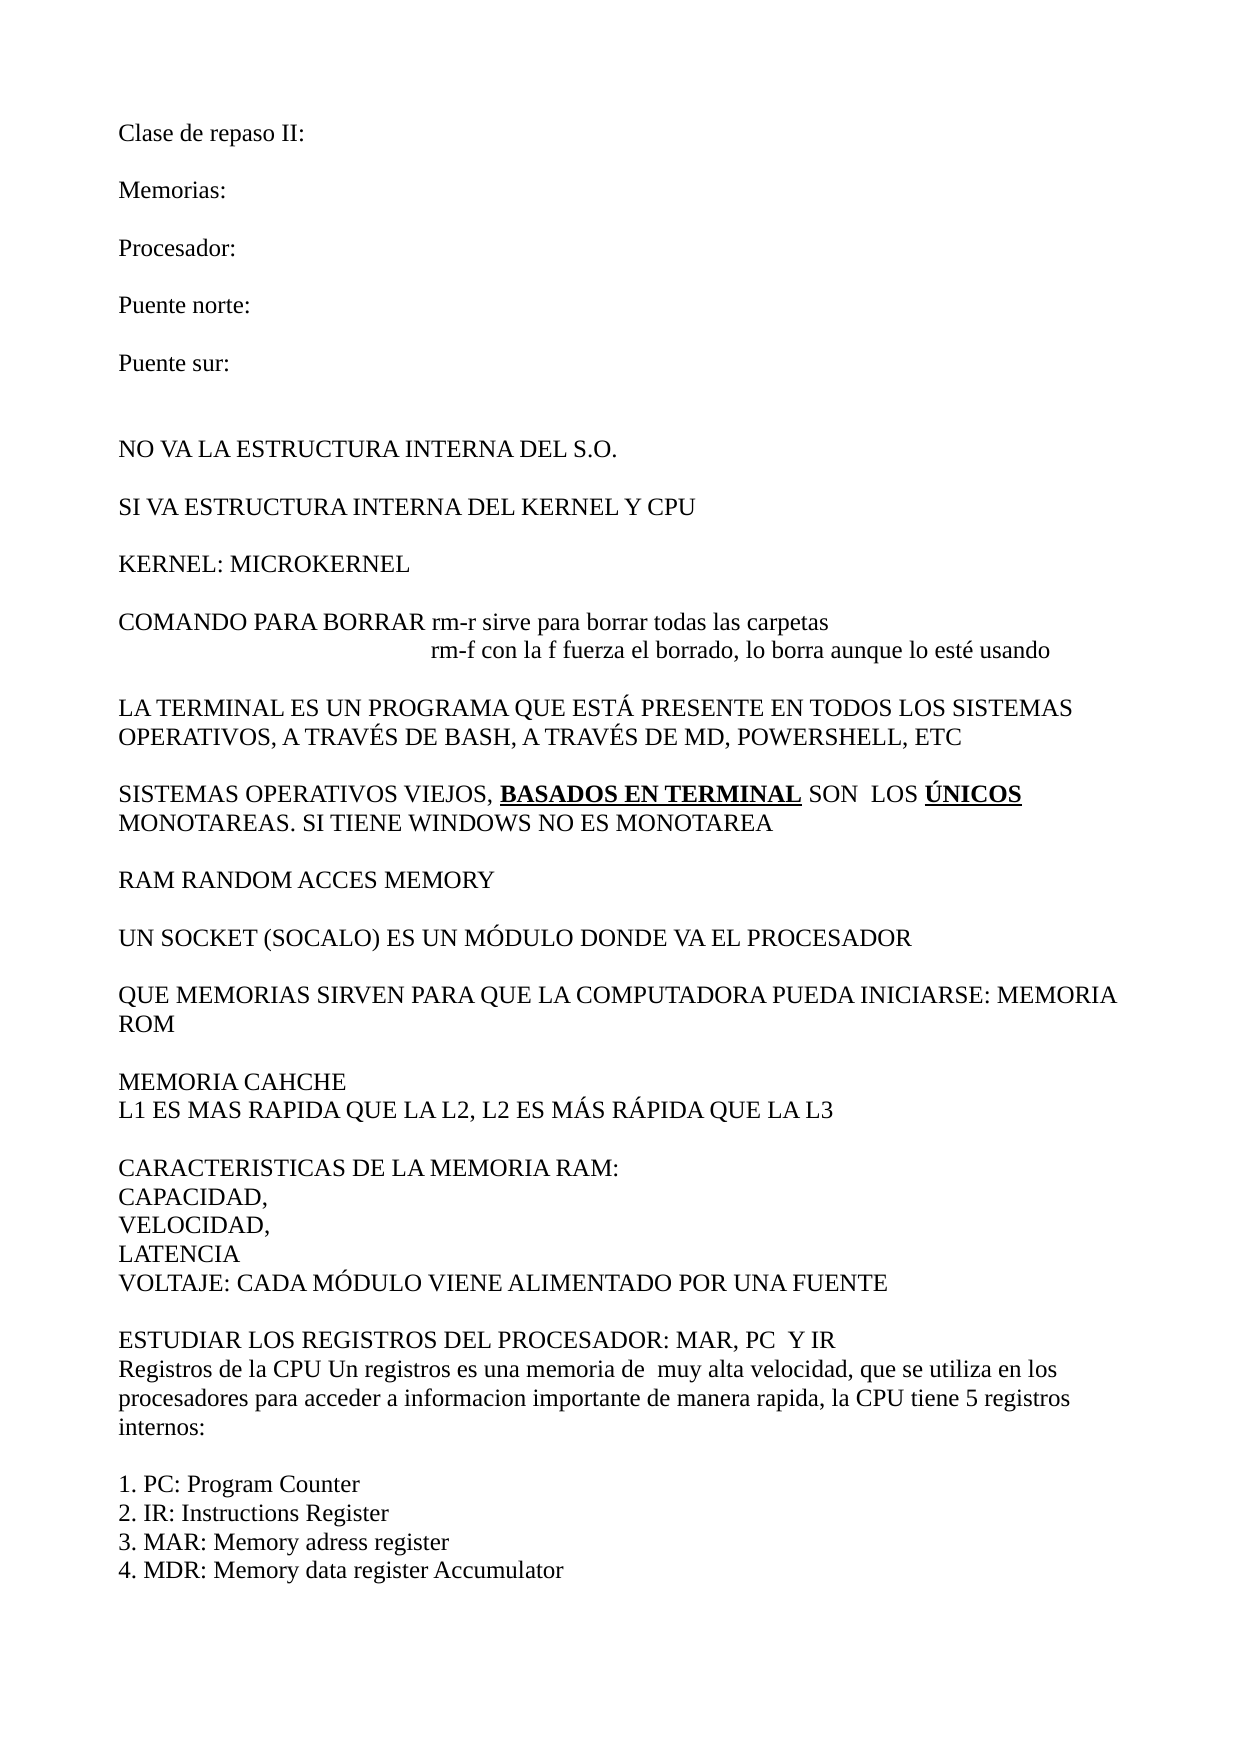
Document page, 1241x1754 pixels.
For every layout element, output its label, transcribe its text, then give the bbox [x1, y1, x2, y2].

text ESTUDIAR LOS REGISTROS DEL PROCESADOR: MAR, PC Y IR [118, 1326, 1122, 1354]
text 3. MAR: Memory adress register [118, 1527, 1122, 1556]
text KERNEL: MICROKERNEL [118, 549, 1122, 578]
text NO VA LA ESTRUCTURA INTERNA DEL S.O. [118, 434, 1122, 463]
text CAPACIDAD, [118, 1182, 1122, 1211]
text Puente norte: [118, 291, 1122, 319]
text Puente sur: [118, 348, 1122, 377]
text CARACTERISTICAS DE LA MEMORIA RAM: [118, 1153, 1122, 1182]
text Registros de la CPU Un registros es una memoria de muy alta velocidad, que se utiliza en los procesadores para acceder a informacion importante de manera rapida, la CPU tiene 5 registros internos: [118, 1354, 1122, 1441]
text Clase de repaso II: [118, 118, 1122, 147]
text COMANDO PARA BORRAR rm-r sirve para borrar todas las carpetas [118, 607, 1122, 636]
text VOLTAJE: CADA MÓDULO VIENE ALIMENTADO POR UNA FUENTE [118, 1268, 1122, 1297]
text VELOCIDAD, [118, 1211, 1122, 1239]
text rm-f con la f fuerza el borrado, lo borra aunque lo esté usando [118, 636, 1122, 664]
text 1. PC: Program Counter [118, 1469, 1122, 1498]
text LA TERMINAL ES UN PROGRAMA QUE ESTÁ PRESENTE EN TODOS LOS SISTEMAS OPERATIVOS, A TRAVÉS DE BASH, A TRAVÉS DE MD, POWERSHELL, ETC [118, 693, 1122, 751]
text RAM RANDOM ACCES MEMORY [118, 866, 1122, 894]
text SISTEMAS OPERATIVOS VIEJOS, BASADOS EN TERMINAL SON LOS ÚNICOS MONOTAREAS. SI TIENE WINDOWS NO ES MONOTAREA [118, 779, 1122, 837]
text LATENCIA [118, 1239, 1122, 1268]
text Memorias: [118, 176, 1122, 204]
text UN SOCKET (SOCALO) ES UN MÓDULO DONDE VA EL PROCESADOR [118, 923, 1122, 952]
text 2. IR: Instructions Register [118, 1498, 1122, 1527]
text Procesador: [118, 233, 1122, 262]
text L1 ES MAS RAPIDA QUE LA L2, L2 ES MÁS RÁPIDA QUE LA L3 [118, 1096, 1122, 1124]
text SI VA ESTRUCTURA INTERNA DEL KERNEL Y CPU [118, 492, 1122, 521]
text QUE MEMORIAS SIRVEN PARA QUE LA COMPUTADORA PUEDA INICIARSE: MEMORIA ROM [118, 981, 1122, 1038]
text 4. MDR: Memory data register Accumulator [118, 1556, 1122, 1584]
text MEMORIA CAHCHE [118, 1067, 1122, 1096]
